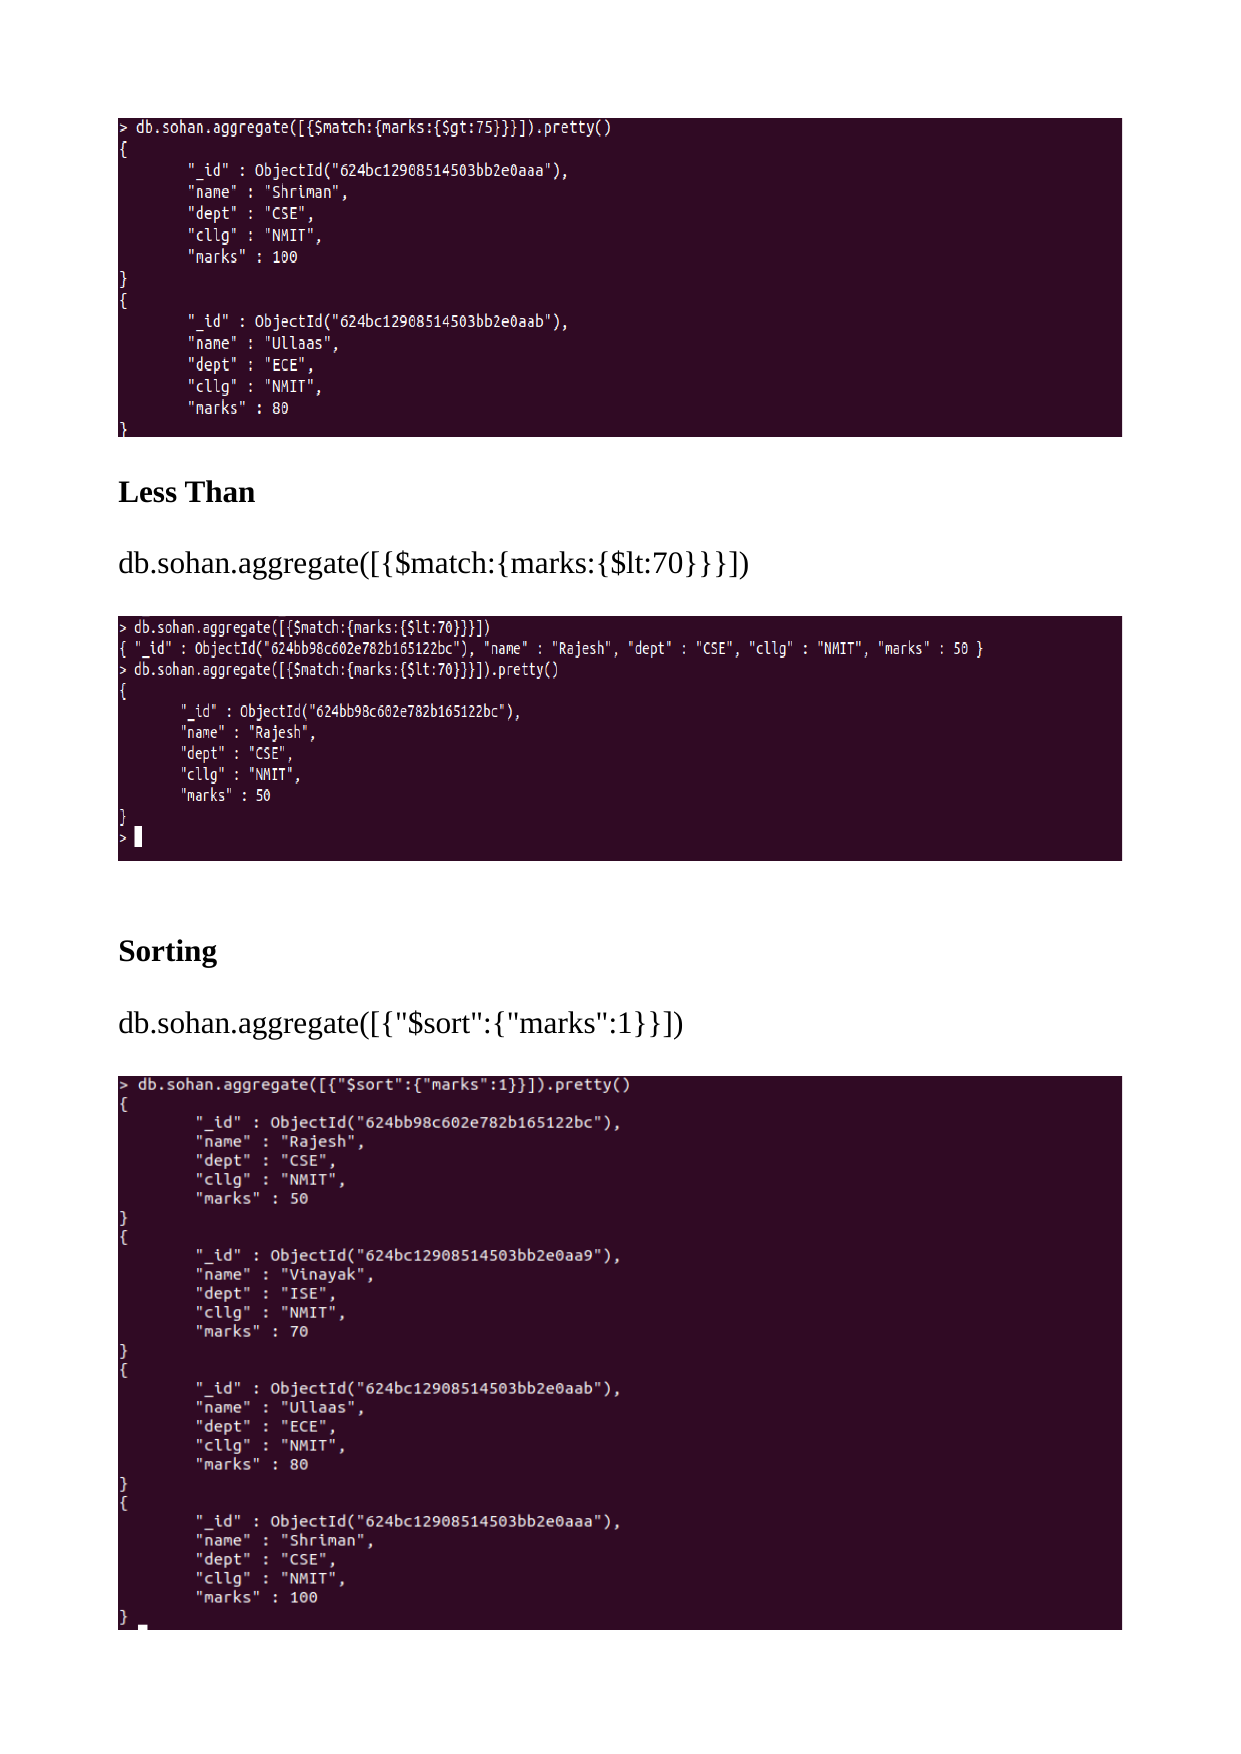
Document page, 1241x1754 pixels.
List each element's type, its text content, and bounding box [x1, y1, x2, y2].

picture [118, 118, 1123, 437]
picture [118, 1076, 1123, 1630]
picture [118, 616, 1123, 861]
text db.sohan.aggregate([{"$sort":{"marks":1}}]) [118, 1004, 1122, 1040]
text Less Than [118, 473, 1122, 509]
text Sorting [118, 932, 1122, 968]
text db.sohan.aggregate([{$match:{marks:{$lt:70}}}]) [118, 545, 1122, 581]
